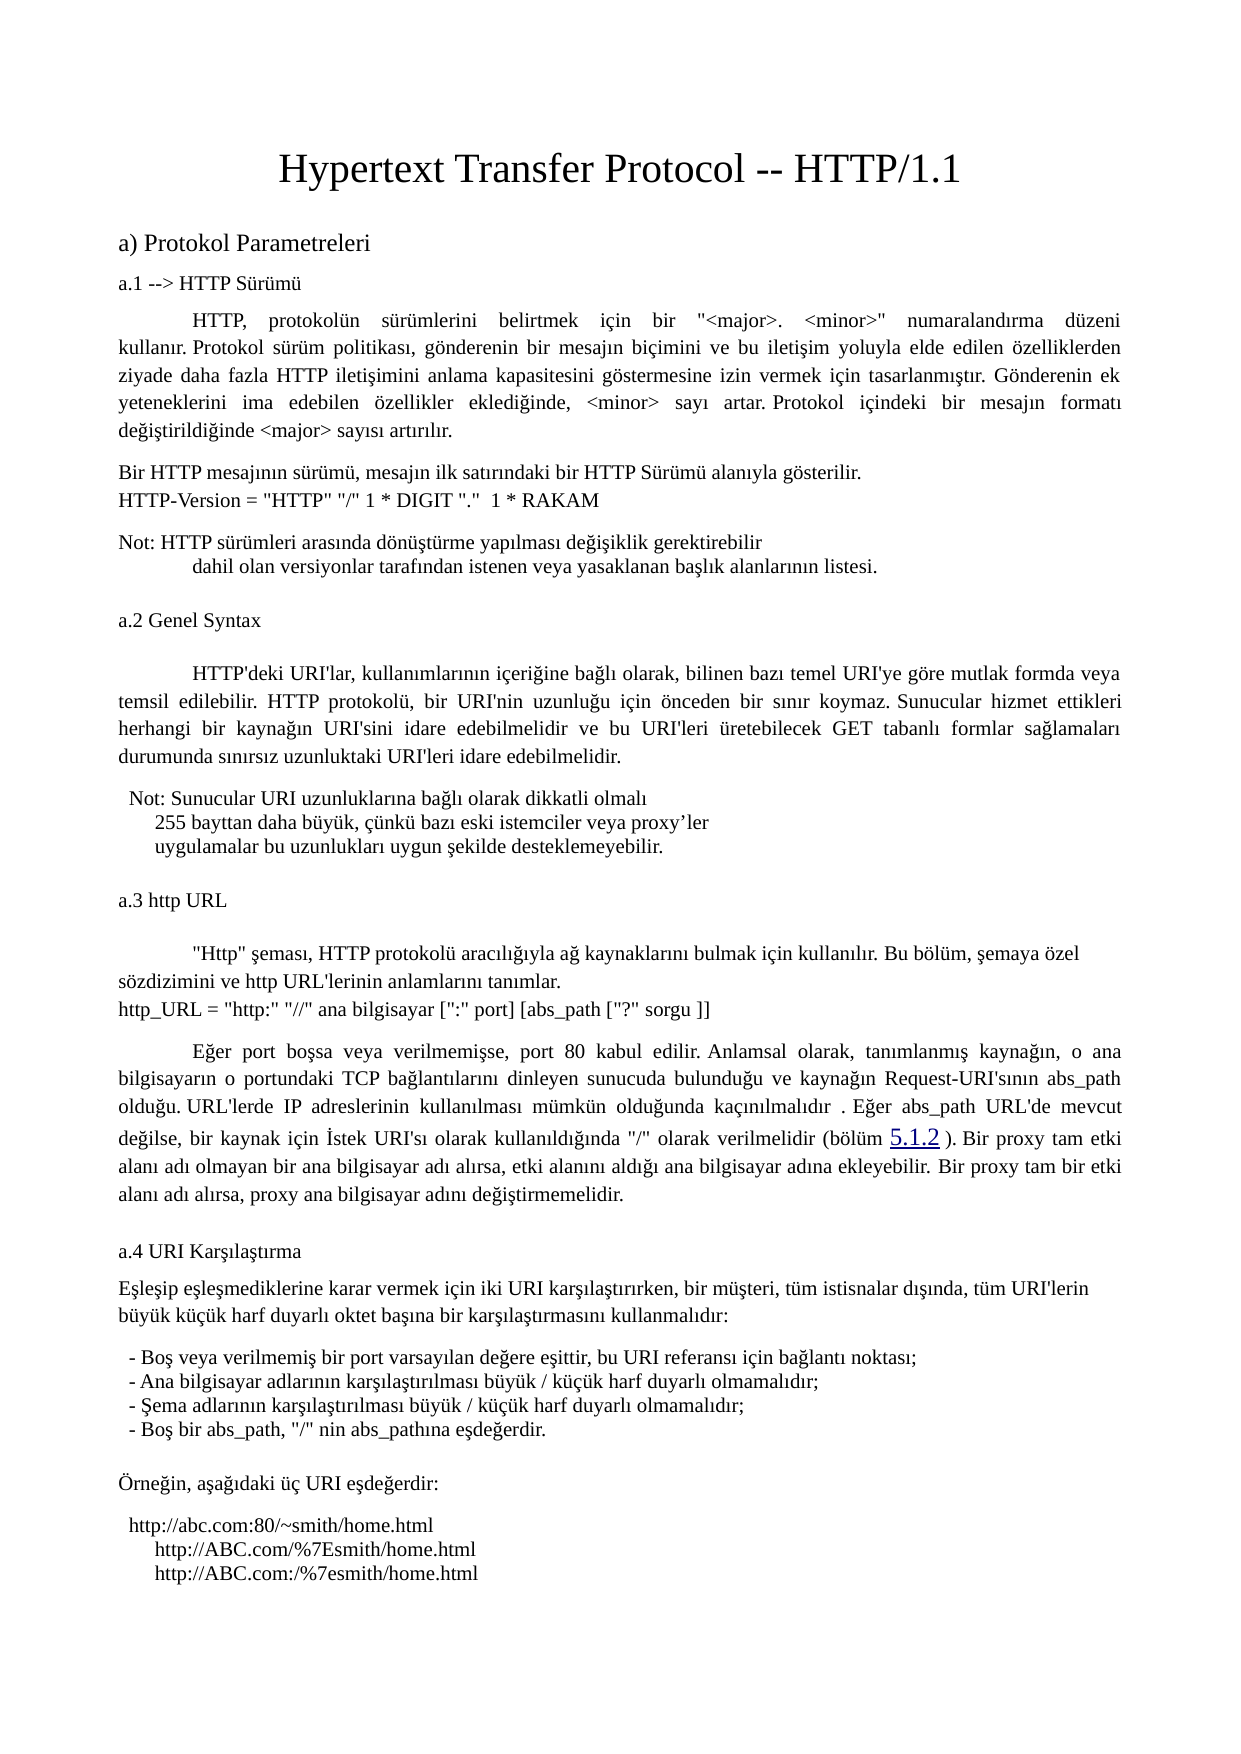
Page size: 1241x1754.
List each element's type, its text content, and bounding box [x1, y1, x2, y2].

text Bir HTTP mesajının sürümü, mesajın ilk satırındaki bir HTTP Sürümü alanıyla gösterilir. HTTP-Version = "HTTP" "/" 1 * DIGIT "." 1 * RAKAM [118, 460, 1122, 512]
text HTTP'deki URI'lar, kullanımlarının içeriğine bağlı olarak, bilinen bazı temel URI'ye göre mutlak formda veya temsil edilebilir. HTTP protokolü, bir URI'nin uzunluğu için önceden bir sınır koymaz. Sunucular hizmet ettikleri herhangi bir kaynağın URI'sini idare edebilmelidir ve bu URI'leri üretebilecek GET tabanlı formlar sağlamaları durumunda sınırsız uzunluktaki URI'leri idare edebilmelidir. [118, 661, 1122, 768]
subtitle Hypertext Transfer Protocol -- HTTP/1.1 [118, 143, 1122, 191]
text - Boş veya verilmemiş bir port varsayılan değere eşittir, bu URI referansı için bağlantı noktası; [118, 1345, 1122, 1369]
text Not: Sunucular URI uzunluklarına bağlı olarak dikkatli olmalı [118, 786, 1122, 810]
text uygulamalar bu uzunlukları uygun şekilde desteklemeyebilir. [118, 834, 1122, 858]
subtitle a.4 URI Karşılaştırma [118, 1239, 1122, 1263]
text http://abc.com:80/~smith/home.html [118, 1513, 1122, 1537]
text Not: HTTP sürümleri arasında dönüştürme yapılması değişiklik gerektirebilir [118, 530, 1122, 554]
text a) Protokol Parametreleri [118, 228, 1122, 256]
text http://ABC.com:/%7esmith/home.html [118, 1561, 1122, 1585]
text HTTP, protokolün sürümlerini belirtmek için bir "<major>. <minor>" numaralandırma düzeni kullanır. Protokol sürüm politikası, gönderenin bir mesajın biçimini ve bu iletişim yoluyla elde edilen özelliklerden ziyade daha fazla HTTP iletişimini anlama kapasitesini göstermesine izin vermek için tasarlanmıştır. Gönderenin ek yeteneklerini ima edebilen özellikler eklediğinde, <minor> sayı artar. Protokol içindeki bir mesajın formatı değiştirildiğinde <major> sayısı artırılır. [118, 307, 1122, 442]
text Eğer port boşsa veya verilmemişse, port 80 kabul edilir. Anlamsal olarak, tanımlanmış kaynağın, o ana bilgisayarın o portundaki TCP bağlantılarını dinleyen sunucuda bulunduğu ve kaynağın Request-URI'sının abs_path olduğu. URL'lerde IP adreslerinin kullanılması mümkün olduğunda kaçınılmalıdır . Eğer abs_path URL'de mevcut değilse, bir kaynak için İstek URI'sı olarak kullanıldığında "/" olarak verilmelidir (bölüm 5.1.2 ). Bir proxy tam etki alanı adı olmayan bir ana bilgisayar adı alırsa, etki alanını aldığı ana bilgisayar adına ekleyebilir. Bir proxy tam bir etki alanı adı alırsa, proxy ana bilgisayar adını değiştirmemelidir. [118, 1039, 1122, 1206]
text 255 bayttan daha büyük, çünkü bazı eski istemciler veya proxy’ler [118, 810, 1122, 834]
subtitle a.1 --> HTTP Sürümü [118, 271, 1122, 295]
text dahil olan versiyonlar tarafından istenen veya yasaklanan başlık alanlarının listesi. [118, 554, 1122, 578]
text Eşleşip eşleşmediklerine karar vermek için iki URI karşılaştırırken, bir müşteri, tüm istisnalar dışında, tüm URI'lerin büyük küçük harf duyarlı oktet başına bir karşılaştırmasını kullanmalıdır: [118, 1275, 1122, 1327]
text http://ABC.com/%7Esmith/home.html [118, 1537, 1122, 1561]
text "Http" şeması, HTTP protokolü aracılığıyla ağ kaynaklarını bulmak için kullanılır. Bu bölüm, şemaya özel sözdizimini ve http URL'lerinin anlamlarını tanımlar. http_URL = "http:" "//" ana bilgisayar [":" port] [abs_path ["?" sorgu ]] [118, 941, 1122, 1021]
text Örneğin, aşağıdaki üç URI eşdeğerdir: [118, 1471, 1122, 1495]
text a.2 Genel Syntax [118, 607, 1122, 632]
text - Ana bilgisayar adlarının karşılaştırılması büyük / küçük harf duyarlı olmamalıdır; - Şema adlarının karşılaştırılması büyük / küçük harf duyarlı olmamalıdır; - Boş bir abs_path, "/" nin abs_pathına eşdeğerdir. [118, 1369, 1122, 1441]
subtitle a.3 http URL [118, 888, 1122, 912]
